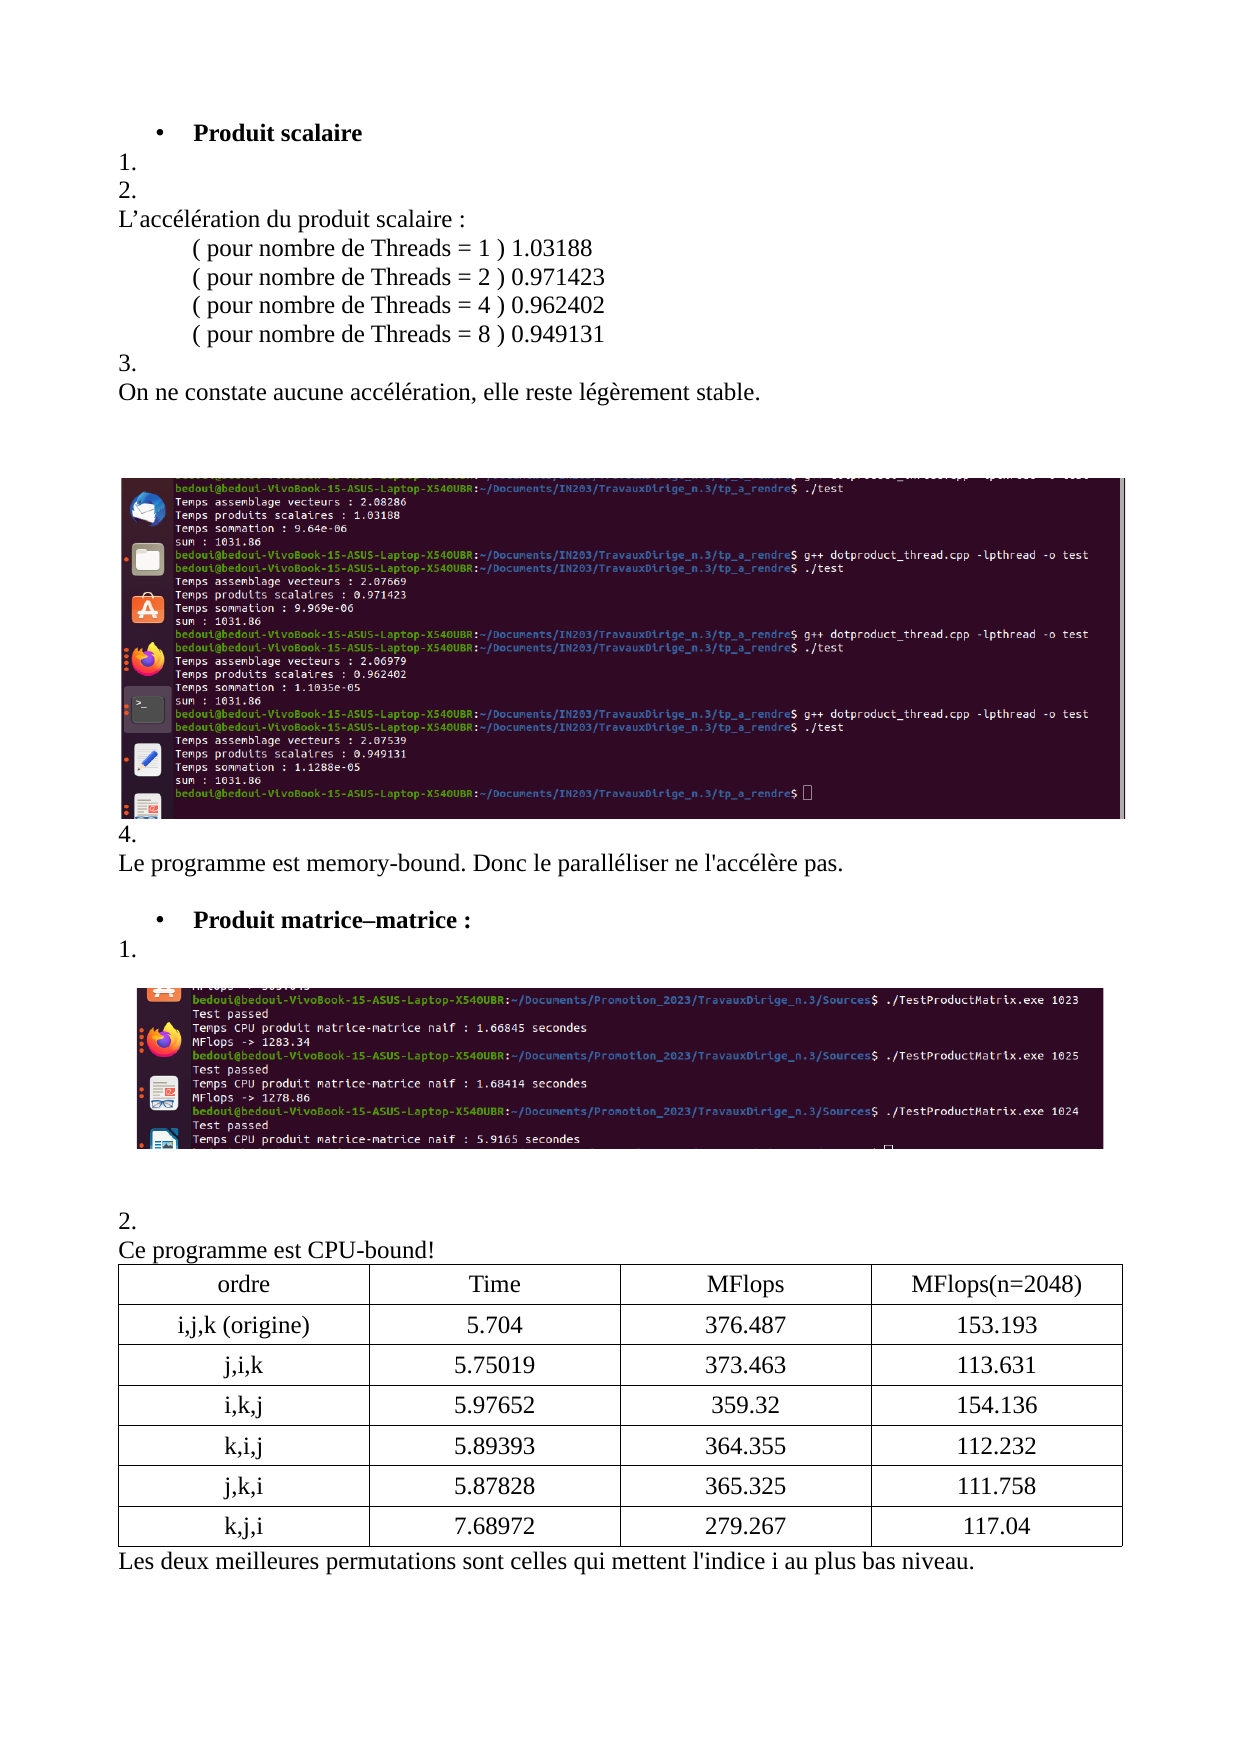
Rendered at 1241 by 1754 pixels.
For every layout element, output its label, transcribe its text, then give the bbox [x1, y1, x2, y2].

table_cell i,j,k (origine) [119, 1305, 369, 1344]
text ( pour nombre de Threads = 4 ) 0.962402 [118, 291, 1122, 319]
text On ne constate aucune accélération, elle reste légèrement stable. [118, 377, 1122, 406]
table_cell 154.136 [872, 1386, 1122, 1425]
table_cell k,i,j [119, 1426, 369, 1465]
table_header Time [370, 1265, 620, 1304]
table_cell 5.704 [370, 1305, 620, 1344]
text Ce programme est CPU-bound! [118, 1235, 1122, 1264]
table_cell 117.04 [872, 1507, 1122, 1546]
table_cell 5.97652 [370, 1386, 620, 1425]
table_cell k,j,i [119, 1507, 369, 1546]
text 4. [118, 463, 1122, 848]
table_cell 153.193 [872, 1305, 1122, 1344]
text 1. [118, 147, 1122, 176]
table_cell j,k,i [119, 1466, 369, 1506]
table_cell 373.463 [621, 1345, 871, 1385]
text ( pour nombre de Threads = 1 ) 1.03188 [118, 233, 1122, 262]
text Les deux meilleures permutations sont celles qui mettent l'indice i au plus bas niveau. [118, 1547, 1122, 1575]
table_cell 5.75019 [370, 1345, 620, 1385]
text Le programme est memory-bound. Donc le paralléliser ne l'accélère pas. [118, 848, 1122, 876]
table_cell 365.325 [621, 1466, 871, 1506]
table_cell 112.232 [872, 1426, 1122, 1465]
text 2. [118, 176, 1122, 204]
table_cell 359.32 [621, 1386, 871, 1425]
picture [121, 478, 1126, 819]
list Produit scalaire [156, 118, 1122, 147]
table_cell j,i,k [119, 1345, 369, 1385]
table_cell 5.89393 [370, 1426, 620, 1465]
table_cell 279.267 [621, 1507, 871, 1546]
table_header ordre [119, 1265, 369, 1304]
table_cell 5.87828 [370, 1466, 620, 1506]
text 1. [118, 934, 1122, 963]
picture [136, 988, 1104, 1149]
table_header MFlops [621, 1265, 871, 1304]
table_cell 376.487 [621, 1305, 871, 1344]
list Produit matrice–matrice : [156, 905, 1122, 934]
table_cell 7.68972 [370, 1507, 620, 1546]
table_cell 111.758 [872, 1466, 1122, 1506]
table_cell 113.631 [872, 1345, 1122, 1385]
text ( pour nombre de Threads = 8 ) 0.949131 [118, 319, 1122, 348]
table_header MFlops(n=2048) [872, 1265, 1122, 1304]
text L’accélération du produit scalaire : [118, 204, 1122, 233]
table_cell i,k,j [119, 1386, 369, 1425]
text ( pour nombre de Threads = 2 ) 0.971423 [118, 262, 1122, 291]
text 3. [118, 348, 1122, 377]
table_cell 364.355 [621, 1426, 871, 1465]
text 2. [118, 1206, 1122, 1235]
